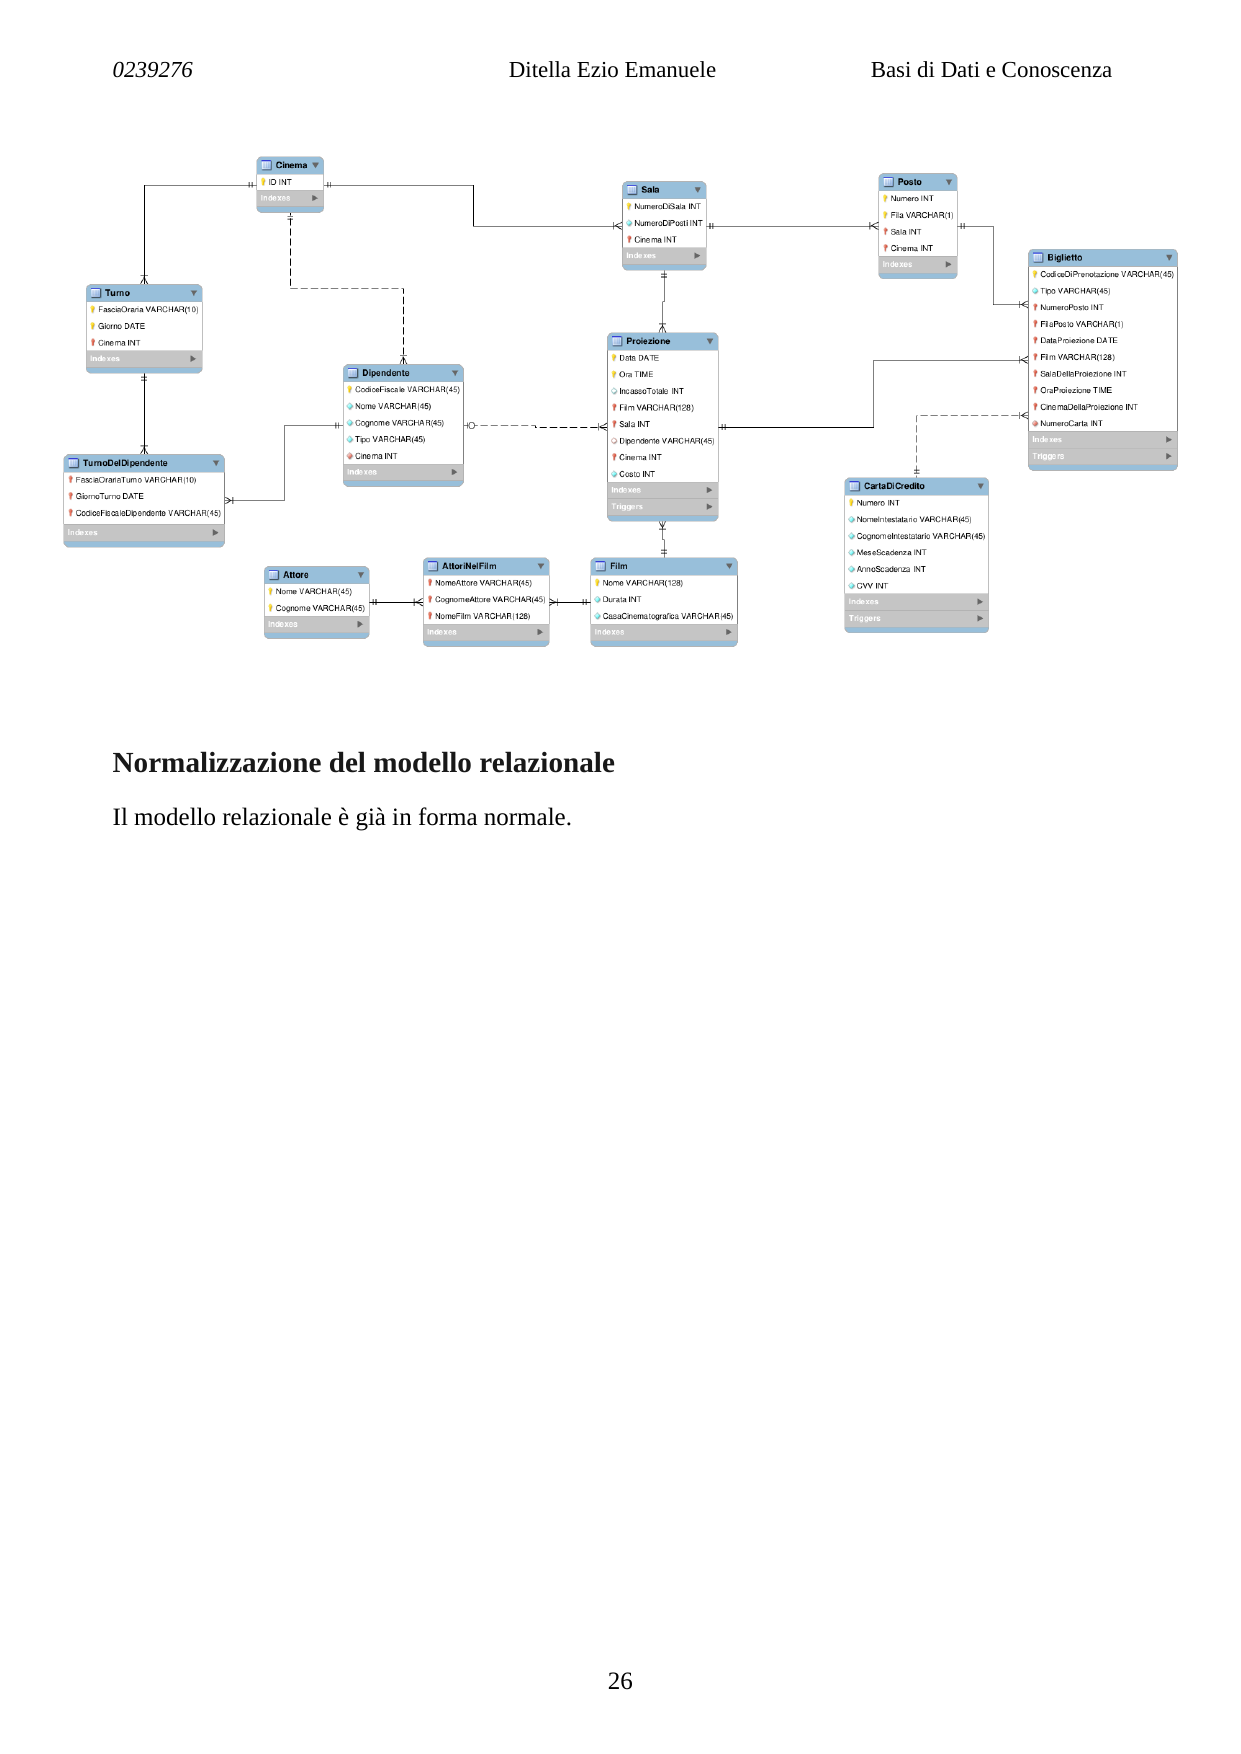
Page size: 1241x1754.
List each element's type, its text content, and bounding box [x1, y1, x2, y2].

picture [56, 150, 1184, 653]
text Il modello relazionale è già in forma normale. [112, 802, 1128, 830]
subtitle Normalizzazione del modello relazionale [112, 745, 1128, 779]
